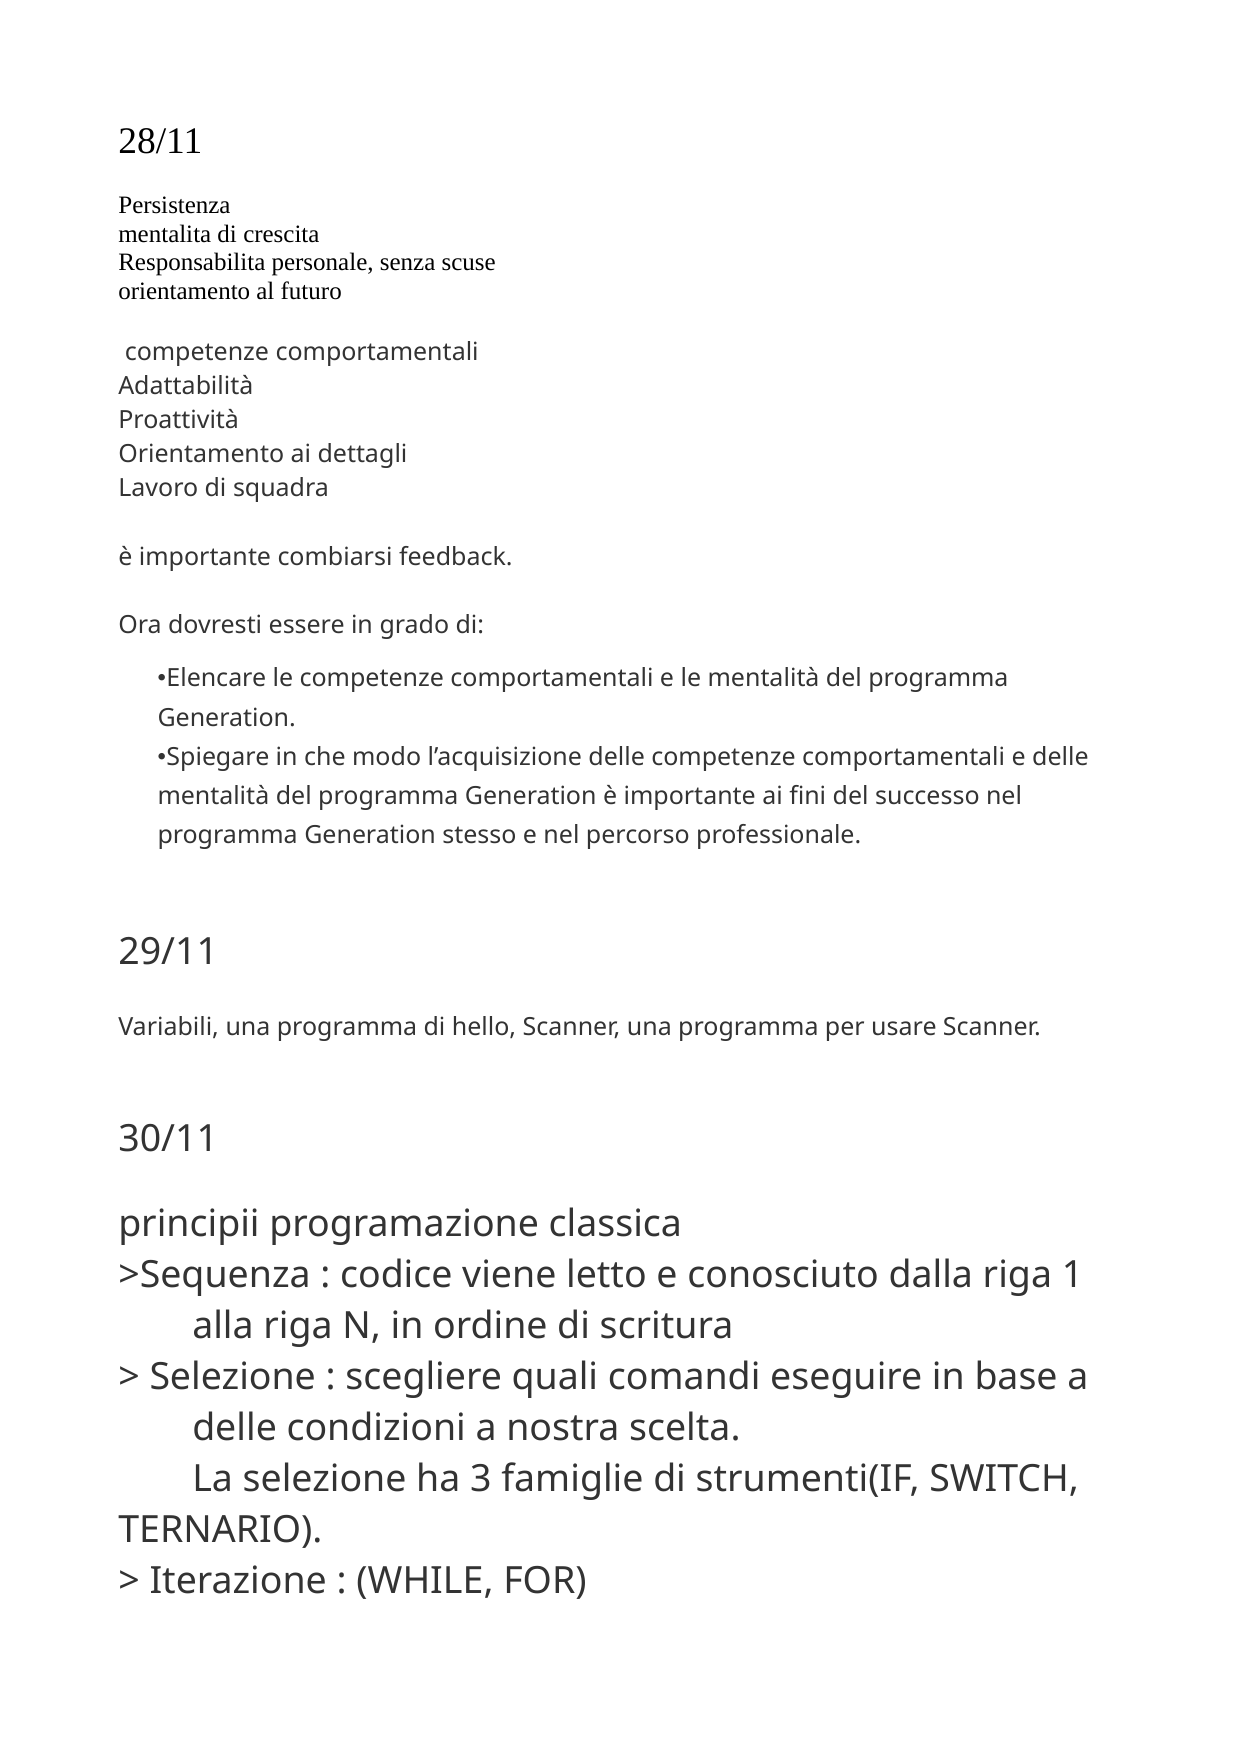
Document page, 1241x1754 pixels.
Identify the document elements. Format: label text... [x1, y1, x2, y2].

text Variabili, una programma di hello, Scanner, una programma per usare Scanner. [118, 1009, 1122, 1043]
text >Sequenza : codice viene letto e conosciuto dalla riga 1 alla riga N, in ordine di scritura [118, 1247, 1122, 1349]
text mentalita di crescita [118, 219, 1122, 247]
text Adattabilità [118, 368, 1122, 402]
text 29/11 [118, 924, 1122, 975]
text principii programazione classica [118, 1196, 1122, 1247]
text competenze comportamentali [118, 334, 1122, 368]
text > Iterazione : (WHILE, FOR) [118, 1554, 1122, 1605]
text Lavoro di squadra [118, 470, 1122, 504]
text La selezione ha 3 famiglie di strumenti(IF, SWITCH, TERNARIO). [118, 1452, 1122, 1554]
text > Selezione : scegliere quali comandi eseguire in base a delle condizioni a nostra scelta. [118, 1349, 1122, 1452]
text orientamento al futuro [118, 276, 1122, 305]
text 30/11 [118, 1111, 1122, 1162]
text Ora dovresti essere in grado di: [118, 606, 1122, 640]
text Responsabilita personale, senza scuse [118, 247, 1122, 276]
text Persistenza [118, 190, 1122, 219]
list Elencare le competenze comportamentali e le mentalità del programma Generation. [118, 660, 1122, 733]
list Spiegare in che modo l’acquisizione delle competenze comportamentali e delle mentalità del programma Generation è importante ai fini del successo nel programma Generation stesso e nel percorso professionale. [118, 738, 1122, 851]
text Orientamento ai dettagli [118, 436, 1122, 470]
text Proattività [118, 402, 1122, 436]
text 28/11 [118, 118, 1122, 161]
text è importante combiarsi feedback. [118, 538, 1122, 606]
